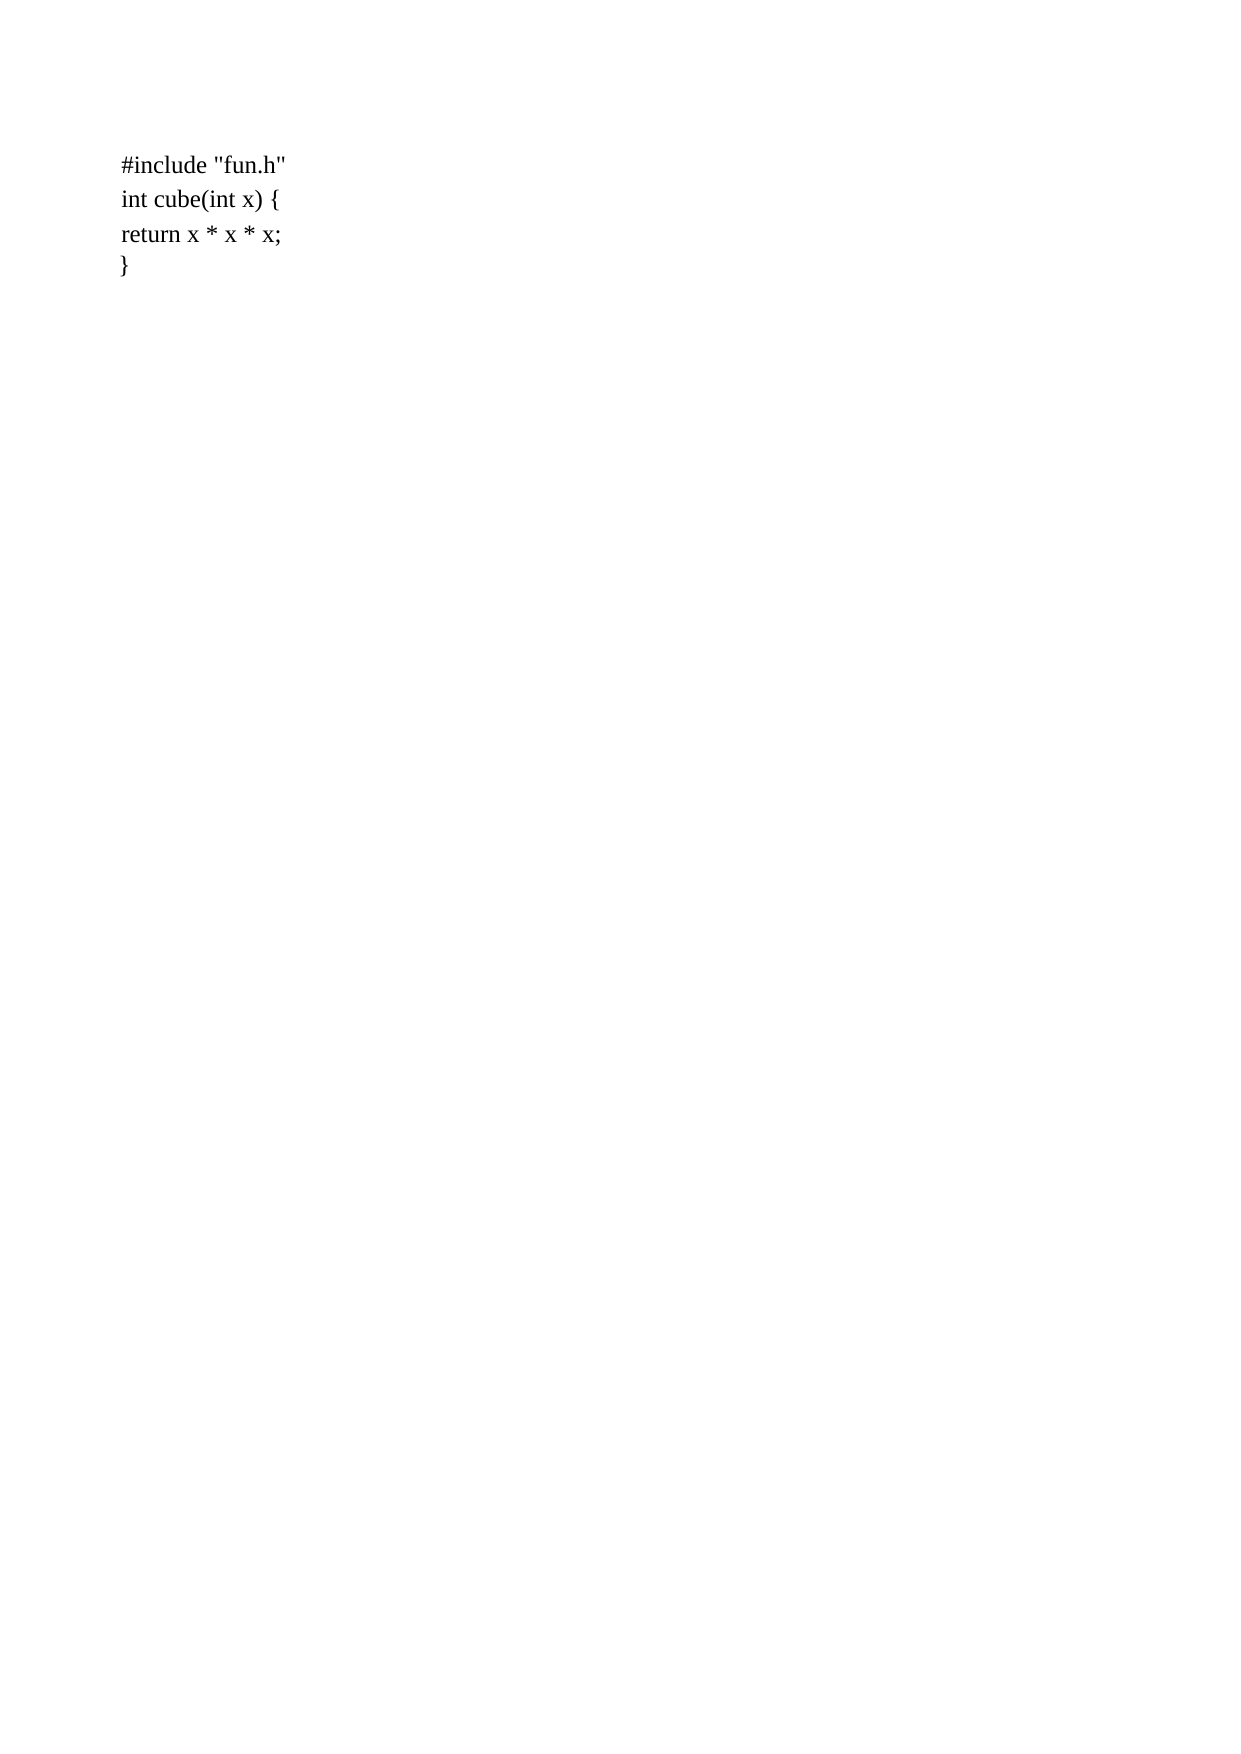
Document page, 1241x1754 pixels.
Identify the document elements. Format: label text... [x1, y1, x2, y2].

table_header return x * x * x; [118, 216, 295, 251]
table_header #include "fun.h" [118, 147, 301, 181]
table_header int cube(int x) { [118, 181, 294, 216]
text } [118, 251, 1122, 279]
